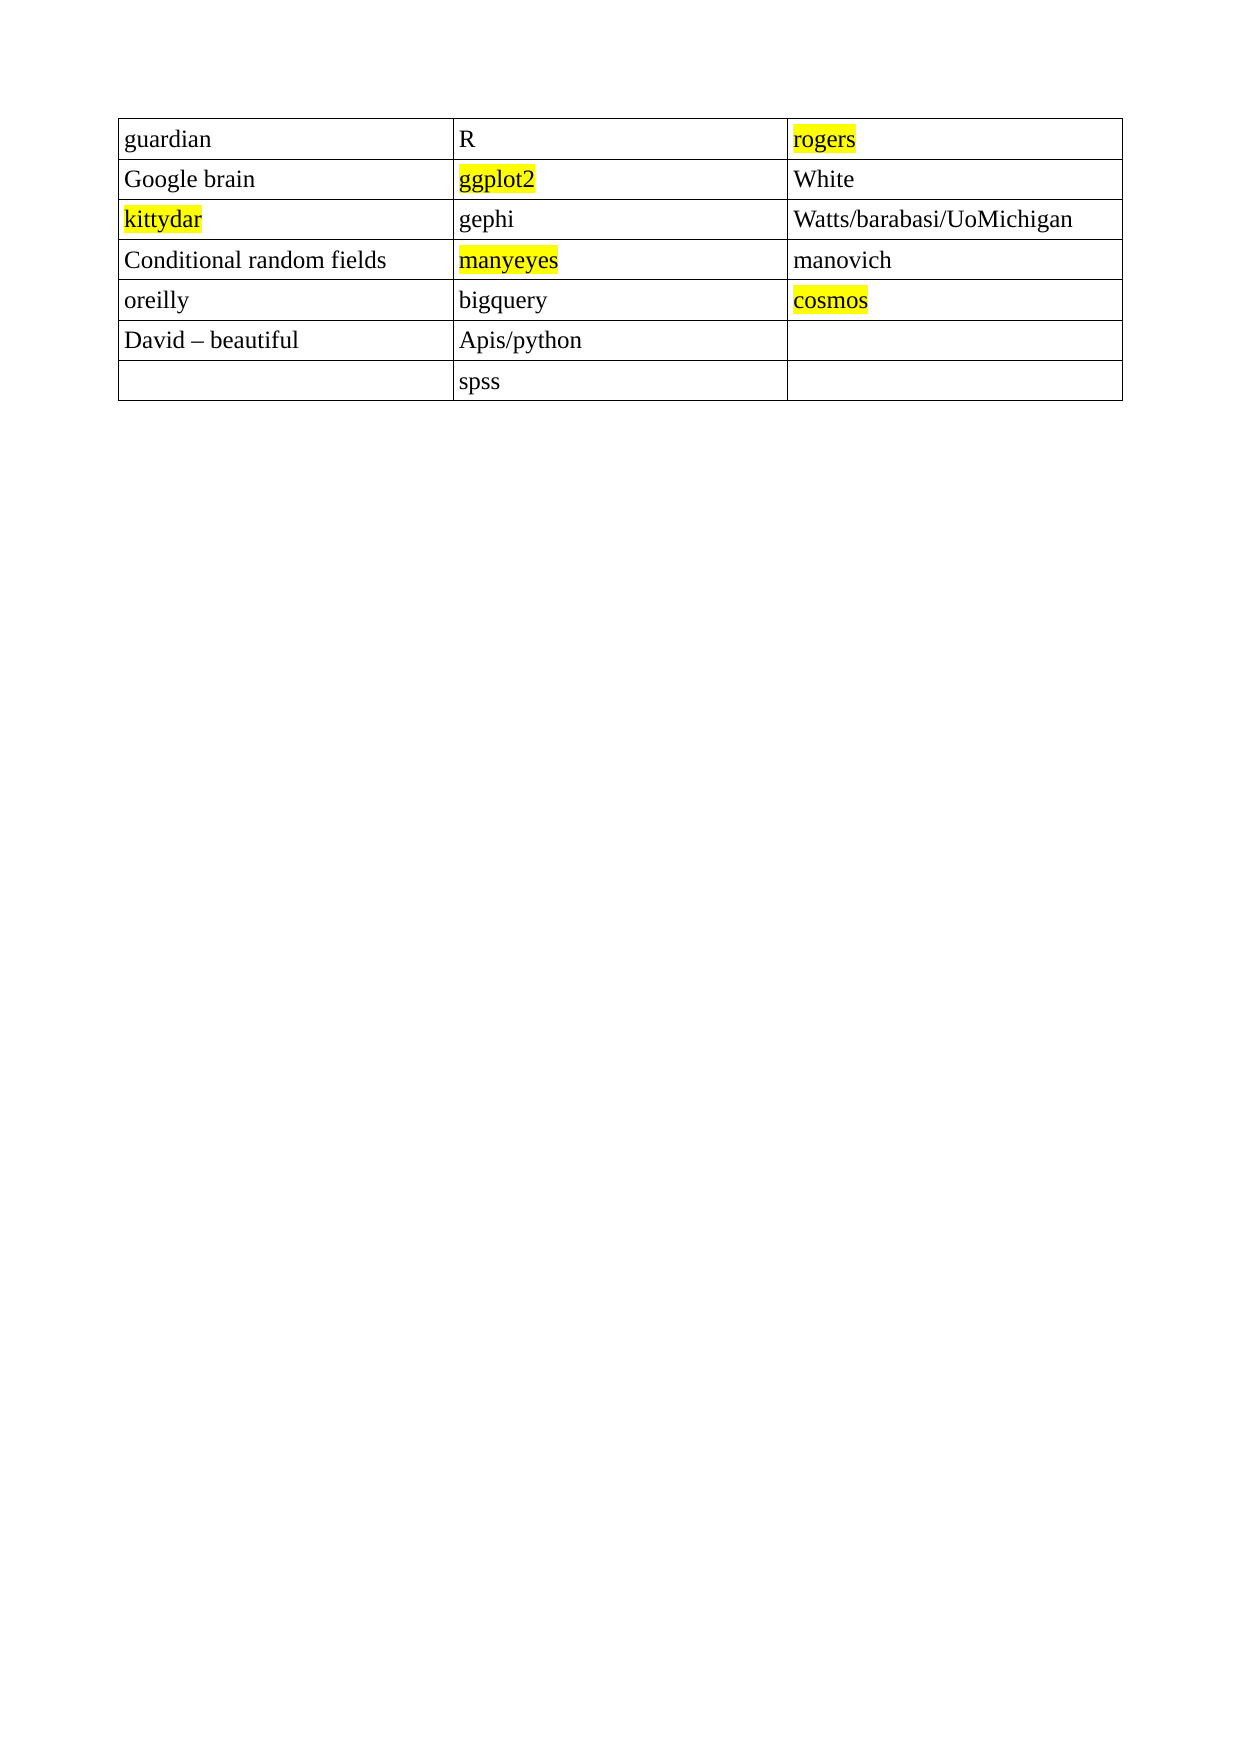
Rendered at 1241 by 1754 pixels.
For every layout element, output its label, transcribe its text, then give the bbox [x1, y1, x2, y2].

table_cell [788, 361, 1122, 400]
table_cell spss [454, 361, 787, 400]
table_cell Watts/barabasi/UoMichigan [788, 200, 1122, 239]
table_cell David – beautiful [119, 321, 453, 360]
table_cell ggplot2 [454, 160, 787, 199]
table_cell cosmos [788, 280, 1122, 320]
table_cell Google brain [119, 160, 453, 199]
table_cell manyeyes [454, 240, 787, 279]
table_cell gephi [454, 200, 787, 239]
table_cell [119, 361, 453, 400]
table_cell bigquery [454, 280, 787, 320]
table_cell R [454, 119, 787, 158]
table_cell Conditional random fields [119, 240, 453, 279]
table_cell oreilly [119, 280, 453, 320]
table_cell manovich [788, 240, 1122, 279]
table_cell [788, 321, 1122, 360]
table_cell White [788, 160, 1122, 199]
table_cell Apis/python [454, 321, 787, 360]
table_cell guardian [119, 119, 453, 158]
table_cell rogers [788, 119, 1122, 158]
table_cell kittydar [119, 200, 453, 239]
